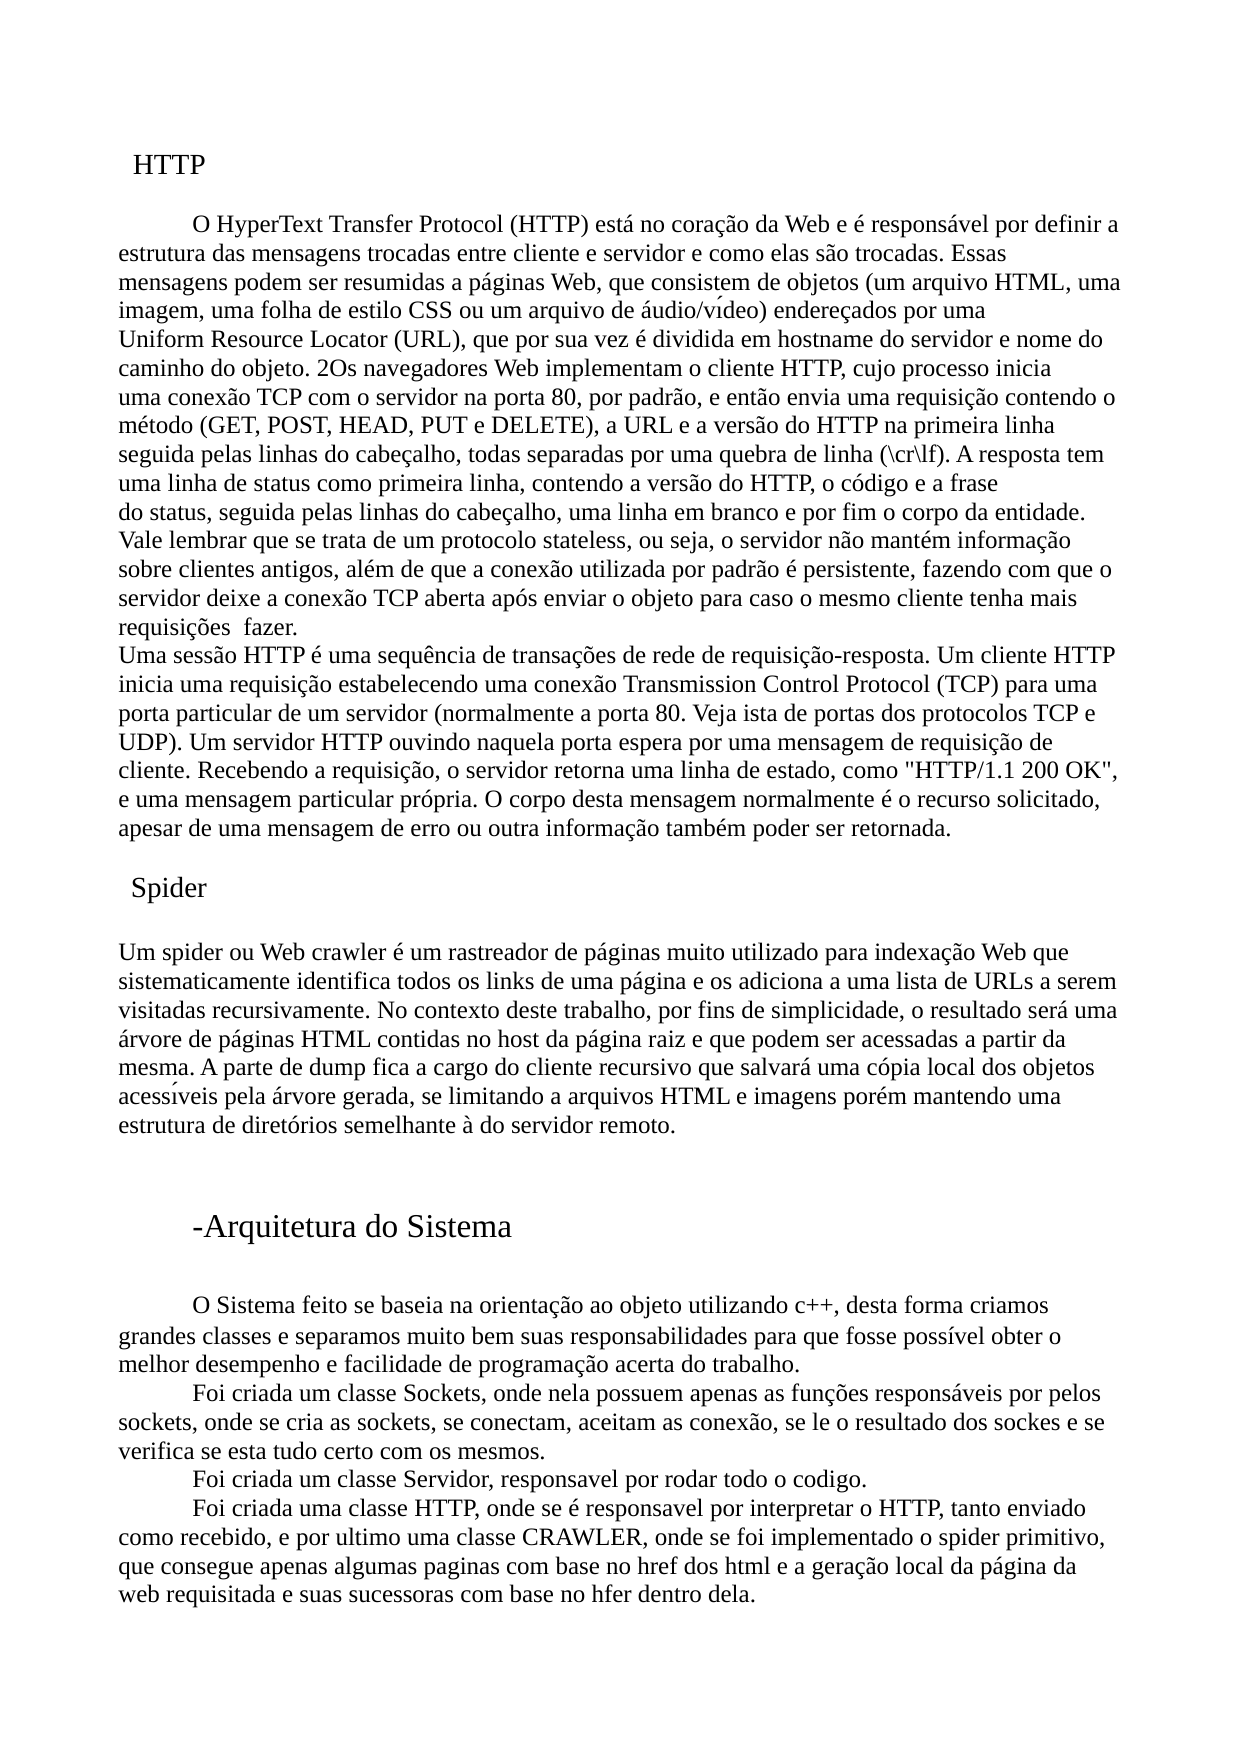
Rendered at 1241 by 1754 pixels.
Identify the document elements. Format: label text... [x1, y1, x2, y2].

text Uma sessão HTTP é uma sequência de transações de rede de requisição-resposta. Um cliente HTTP inicia uma requisição estabelecendo uma conexão Transmission Control Protocol (TCP) para uma porta particular de um servidor (normalmente a porta 80. Veja ista de portas dos protocolos TCP e UDP). Um servidor HTTP ouvindo naquela porta espera por uma mensagem de requisição de cliente. Recebendo a requisição, o servidor retorna uma linha de estado, como "HTTP/1.1 200 OK", e uma mensagem particular própria. O corpo desta mensagem normalmente é o recurso solicitado, apesar de uma mensagem de erro ou outra informação também poder ser retornada. [118, 640, 1122, 842]
text do status, seguida pelas linhas do cabeçalho, uma linha em branco e por fim o corpo da entidade. [118, 497, 1122, 525]
text uma conexão TCP com o servidor na porta 80, por padrão, e então envia uma requisição contendo o método (GET, POST, HEAD, PUT e DELETE), a URL e a versão do HTTP na primeira linha seguida pelas linhas do cabeçalho, todas separadas por uma quebra de linha (\cr\lf). A resposta tem uma linha de status como primeira linha, contendo a versão do HTTP, o código e a frase [118, 382, 1122, 497]
text Uniform Resource Locator (URL), que por sua vez é dividida em hostname do servidor e nome do caminho do objeto. 2Os navegadores Web implementam o cliente HTTP, cujo processo inicia [118, 324, 1122, 382]
text -Arquitetura do Sistema [118, 1206, 1122, 1244]
text O Sistema feito se baseia na orientação ao objeto utilizando c++, desta forma criamos grandes classes e separamos muito bem suas responsabilidades para que fosse possível obter o melhor desempenho e facilidade de programação acerta do trabalho. [118, 1282, 1122, 1378]
text O HyperText Transfer Protocol (HTTP) está no coração da Web e é responsável por definir a estrutura das mensagens trocadas entre cliente e servidor e como elas são trocadas. Essas mensagens podem ser resumidas a páginas Web, que consistem de objetos (um arquivo HTML, uma imagem, uma folha de estilo CSS ou um arquivo de áudio/vı́deo) endereçados por uma [118, 209, 1122, 324]
text árvore de páginas HTML contidas no host da página raiz e que podem ser acessadas a partir da mesma. A parte de dump fica a cargo do cliente recursivo que salvará uma cópia local dos objetos acessı́veis pela árvore gerada, se limitando a arquivos HTML e imagens porém mantendo uma estrutura de diretórios semelhante à do servidor remoto. [118, 1024, 1122, 1139]
text Vale lembrar que se trata de um protocolo stateless, ou seja, o servidor não mantém informação sobre clientes antigos, além de que a conexão utilizada por padrão é persistente, fazendo com que o servidor deixe a conexão TCP aberta após enviar o objeto para caso o mesmo cliente tenha mais requisições fazer. [118, 525, 1122, 640]
text HTTP [118, 147, 1122, 180]
text Foi criada uma classe HTTP, onde se é responsavel por interpretar o HTTP, tanto enviado como recebido, e por ultimo uma classe CRAWLER, onde se foi implementado o spider primitivo, que consegue apenas algumas paginas com base no href dos html e a geração local da página da web requisitada e suas sucessoras com base no hfer dentro dela. [118, 1493, 1122, 1608]
text Foi criada um classe Servidor, responsavel por rodar todo o codigo. [118, 1464, 1122, 1493]
text Foi criada um classe Sockets, onde nela possuem apenas as funções responsáveis por pelos sockets, onde se cria as sockets, se conectam, aceitam as conexão, se le o resultado dos sockes e se verifica se esta tudo certo com os mesmos. [118, 1378, 1122, 1464]
text Spider [118, 870, 1122, 904]
text Um spider ou Web crawler é um rastreador de páginas muito utilizado para indexação Web que sistematicamente identifica todos os links de uma página e os adiciona a uma lista de URLs a serem visitadas recursivamente. No contexto deste trabalho, por fins de simplicidade, o resultado será uma [118, 937, 1122, 1024]
